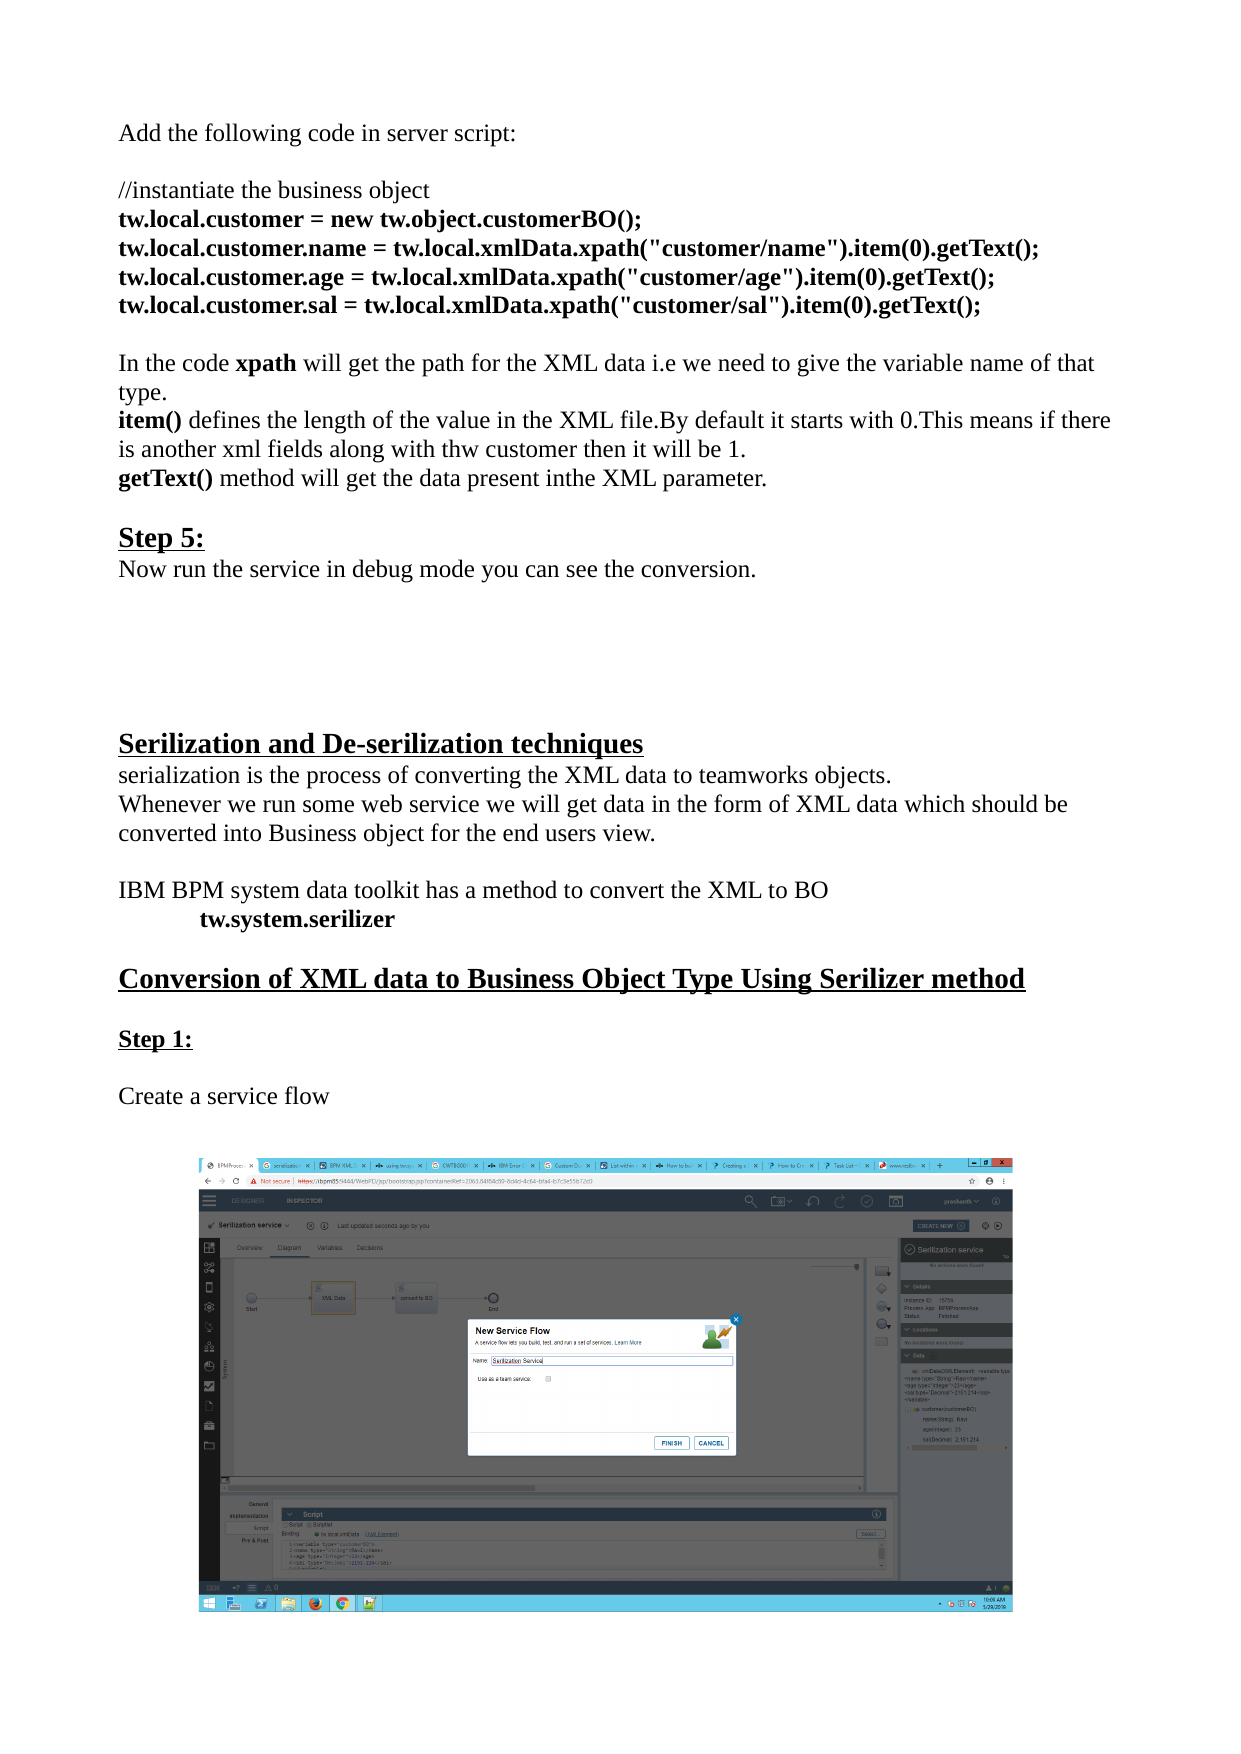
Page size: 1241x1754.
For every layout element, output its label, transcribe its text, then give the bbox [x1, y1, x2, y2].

text getText() method will get the data present inthe XML parameter. [118, 463, 1122, 492]
text In the code xpath will get the path for the XML data i.e we need to give the variable name of that type. [118, 348, 1122, 406]
text Now run the service in debug mode you can see the conversion. [118, 554, 1122, 583]
text tw.local.customer.age = tw.local.xmlData.xpath("customer/age").item(0).getText(); [118, 262, 1122, 291]
text Conversion of XML data to Business Object Type Using Serilizer method [118, 961, 1122, 995]
text tw.local.customer.name = tw.local.xmlData.xpath("customer/name").item(0).getText(); [118, 233, 1122, 262]
text //instantiate the business object [118, 176, 1122, 204]
text serialization is the process of converting the XML data to teamworks objects. [118, 760, 1122, 789]
text item() defines the length of the value in the XML file.By default it starts with 0.This means if there is another xml fields along with thw customer then it will be 1. [118, 406, 1122, 463]
text Add the following code in server script: [118, 118, 1122, 147]
picture [198, 1158, 1013, 1612]
text Step 5: [118, 521, 1122, 554]
text Step 1: [118, 1024, 1122, 1052]
text IBM BPM system data toolkit has a method to convert the XML to BO [118, 875, 1122, 904]
text tw.local.customer.sal = tw.local.xmlData.xpath("customer/sal").item(0).getText(); [118, 291, 1122, 319]
text Create a service flow [118, 1081, 1122, 1110]
text Whenever we run some web service we will get data in the form of XML data which should be converted into Business object for the end users view. [118, 789, 1122, 846]
text tw.system.serilizer [118, 904, 1122, 933]
text Serilization and De-serilization techniques [118, 698, 1122, 760]
text tw.local.customer = new tw.object.customerBO(); [118, 204, 1122, 233]
